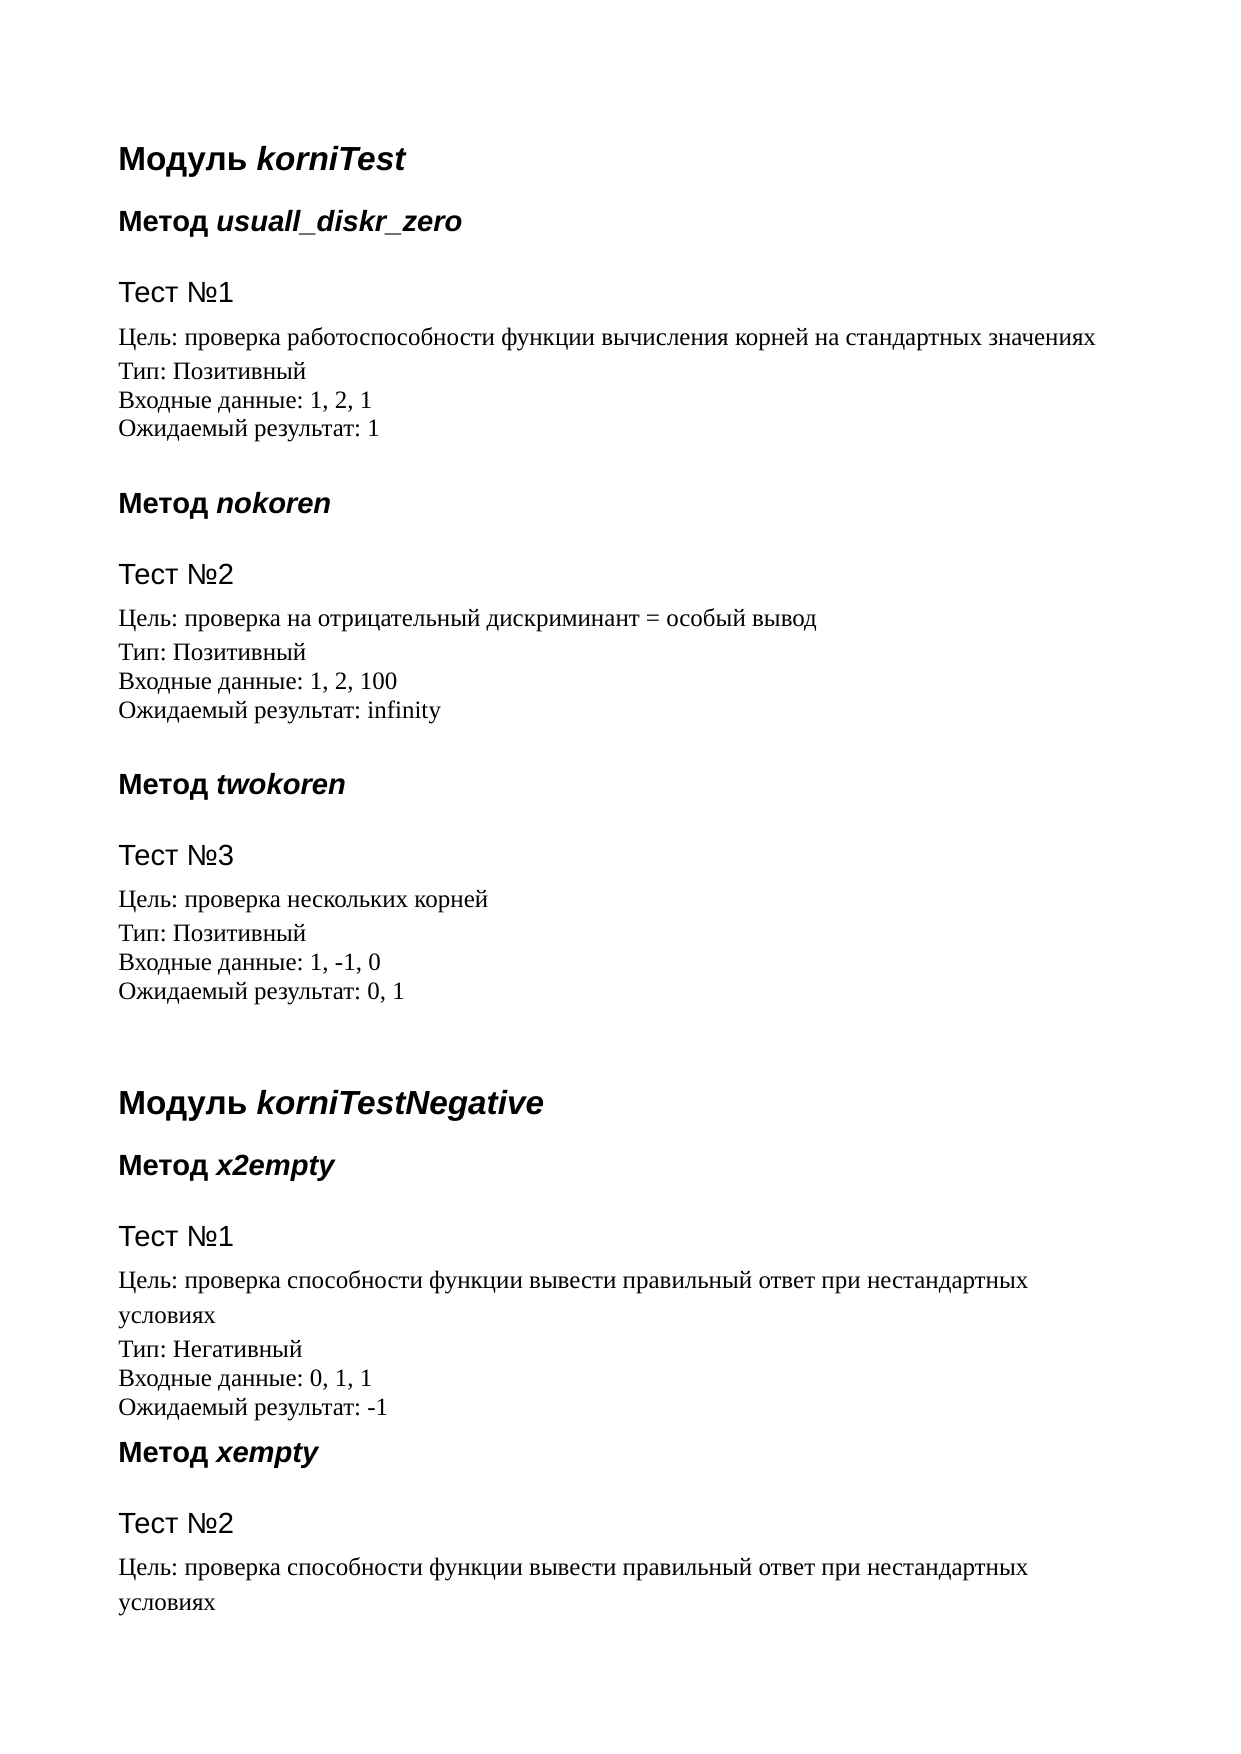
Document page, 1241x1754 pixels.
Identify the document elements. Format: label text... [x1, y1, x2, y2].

text Тип: Позитивный [118, 356, 1122, 385]
text Входные данные: 1, -1, 0 [118, 947, 1122, 976]
text Цель: проверка на отрицательный дискриминант = особый вывод [118, 603, 1122, 631]
text Цель: проверка нескольких корней [118, 884, 1122, 913]
text Ожидаемый результат: infinity [118, 695, 1122, 723]
subtitle Метод usuall_diskr_zero [118, 204, 1122, 238]
text Цель: проверка способности функции вывести правильный ответ при нестандартных условиях [118, 1552, 1122, 1616]
text Тип: Негативный [118, 1334, 1122, 1363]
text Ожидаемый результат: 0, 1 [118, 976, 1122, 1004]
text Входные данные: 0, 1, 1 [118, 1363, 1122, 1392]
subtitle Тест №2 [118, 1506, 1122, 1540]
text Ожидаемый результат: -1 [118, 1392, 1122, 1421]
text Тип: Позитивный [118, 918, 1122, 947]
text Цель: проверка способности функции вывести правильный ответ при нестандартных условиях [118, 1266, 1122, 1329]
subtitle Модуль korniTest [118, 139, 1122, 177]
text Тип: Позитивный [118, 637, 1122, 666]
subtitle Метод nokoren [118, 486, 1122, 519]
text Цель: проверка работоспособности функции вычисления корней на стандартных значениях [118, 322, 1122, 350]
text Входные данные: 1, 2, 100 [118, 666, 1122, 695]
text Ожидаемый результат: 1 [118, 413, 1122, 442]
subtitle Тест №1 [118, 276, 1122, 309]
subtitle Тест №3 [118, 838, 1122, 871]
text Входные данные: 1, 2, 1 [118, 385, 1122, 413]
subtitle Модуль korniTestNegative [118, 1083, 1122, 1121]
subtitle Метод xempty [118, 1435, 1122, 1469]
subtitle Метод x2empty [118, 1148, 1122, 1182]
subtitle Тест №2 [118, 557, 1122, 590]
subtitle Тест №1 [118, 1219, 1122, 1253]
subtitle Метод twokoren [118, 767, 1122, 800]
